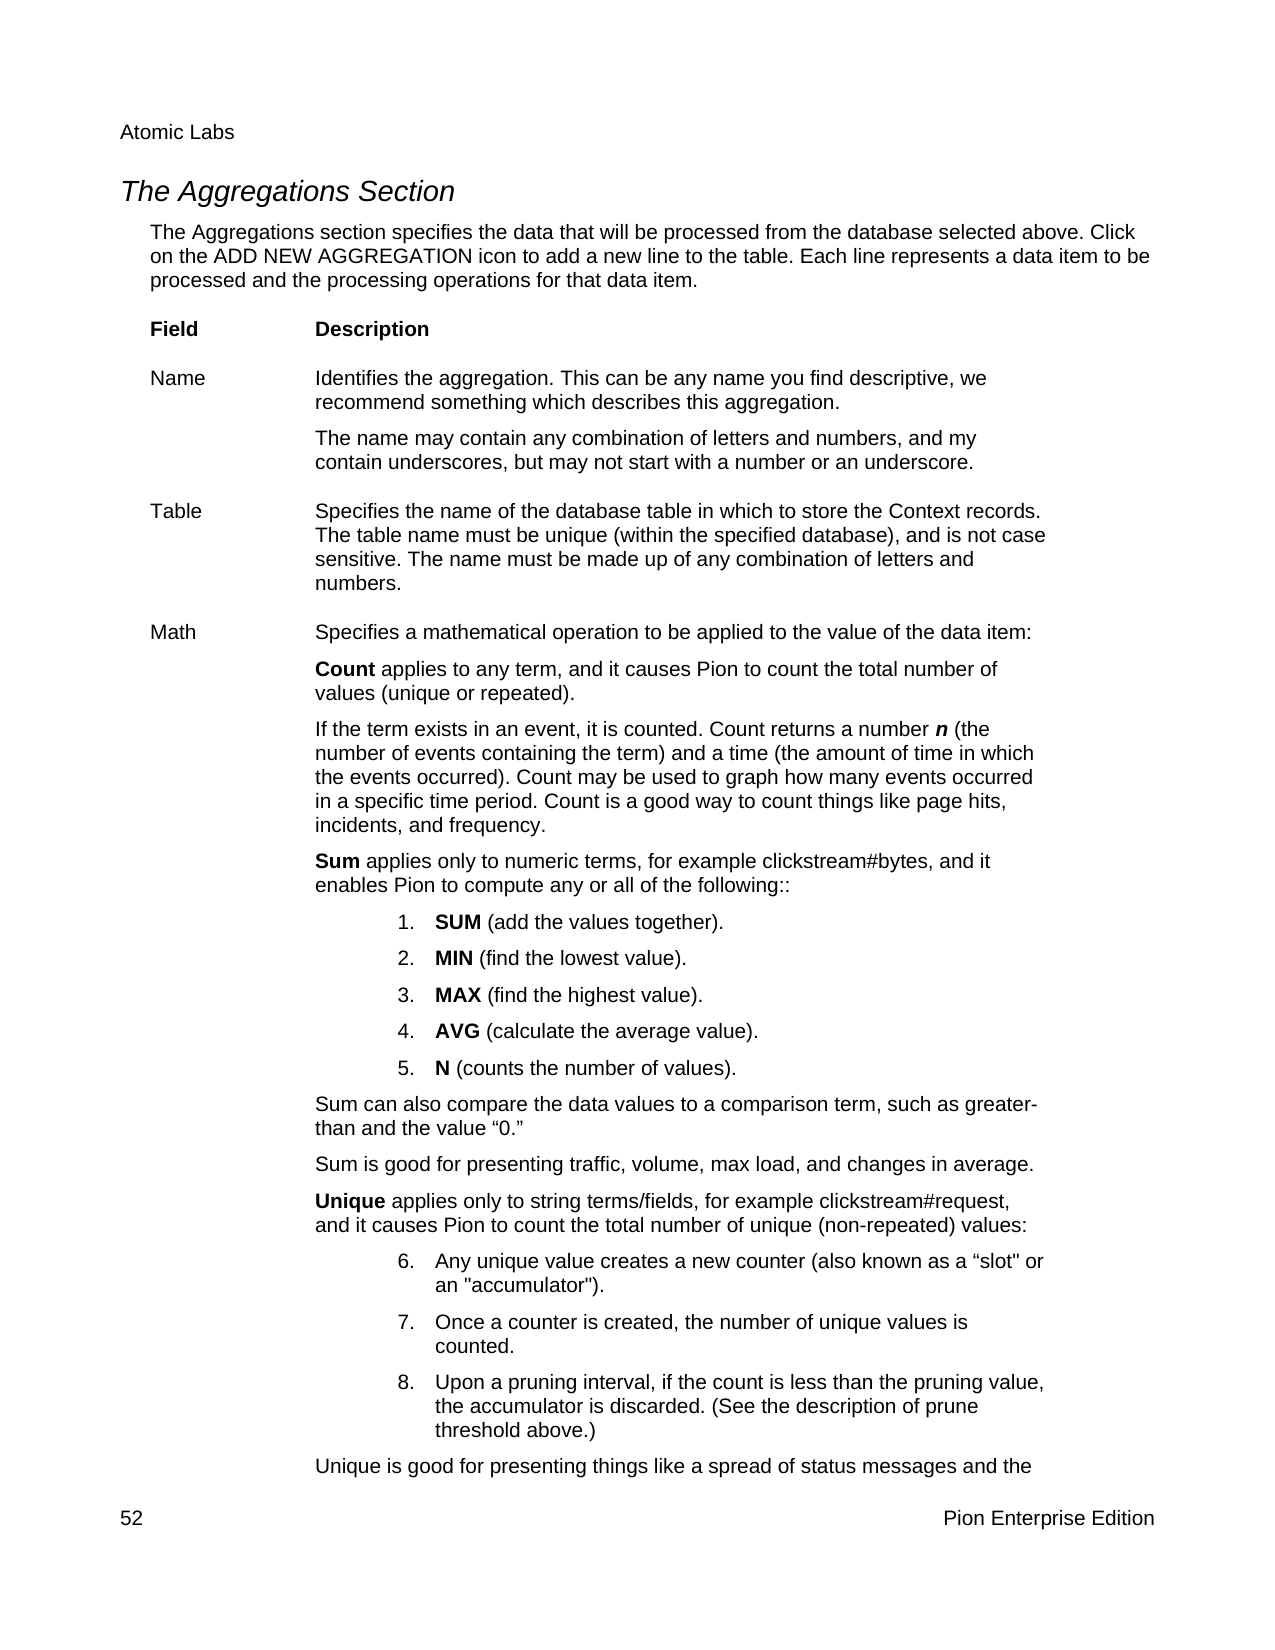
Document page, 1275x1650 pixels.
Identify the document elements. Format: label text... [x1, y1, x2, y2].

text The Aggregations section specifies the data that will be processed from the database selected above. Click on the ADD NEW AGGREGATION icon to add a new line to the table. Each line represents a data item to be processed and the processing operations for that data item. [150, 220, 1155, 292]
table_header Description [274, 304, 1061, 353]
table_cell Name [109, 353, 274, 487]
table_cell Identifies the aggregation. This can be any name you find descriptive, we recommend something which describes this aggregation. The name may contain any combination of letters and numbers, and my contain underscores, but may not start with a number or an underscore. [274, 353, 1061, 487]
table_header Field [109, 304, 274, 353]
table_cell Specifies a mathematical operation to be applied to the value of the data item: Count applies to any term, and it causes Pion to count the total number of values (unique or repeated). If the term exists in an event, it is counted. Count returns a number n (the number of events containing the term) and a time (the amount of time in which the events occurred). Count may be used to graph how many events occurred in a specific time period. Count is a good way to count things like page hits, incidents, and frequency. Sum applies only to numeric terms, for example clickstream#bytes, and it enables Pion to compute any or all of the following:: SUM (add the values together). MIN (find the lowest value). MAX (find the highest value). AVG (calculate the average value). N (counts the number of values). Sum can also compare the data values to a comparison term, such as greater-than and the value “0.” Sum is good for presenting traffic, volume, max load, and changes in average. Unique applies only to string terms/fields, for example clickstream#request, and it causes Pion to count the total number of unique (non-repeated) values: Any unique value creates a new counter (also known as a “slot" or an "accumulator"). Once a counter is created, the number of unique values is counted. Upon a pruning interval, if the count is less than the pruning value, the accumulator is discarded. (See the description of prune threshold above.) Unique is good for presenting things like a spread of status messages and the [274, 608, 1061, 1478]
table_cell Specifies the name of the database table in which to store the Context records. The table name must be unique (within the specified database), and is not case sensitive. The name must be made up of any combination of letters and numbers. [274, 487, 1061, 607]
table_cell Math [109, 608, 274, 1478]
subtitle The Aggregations Section [120, 174, 1155, 207]
table_cell Table [109, 487, 274, 607]
